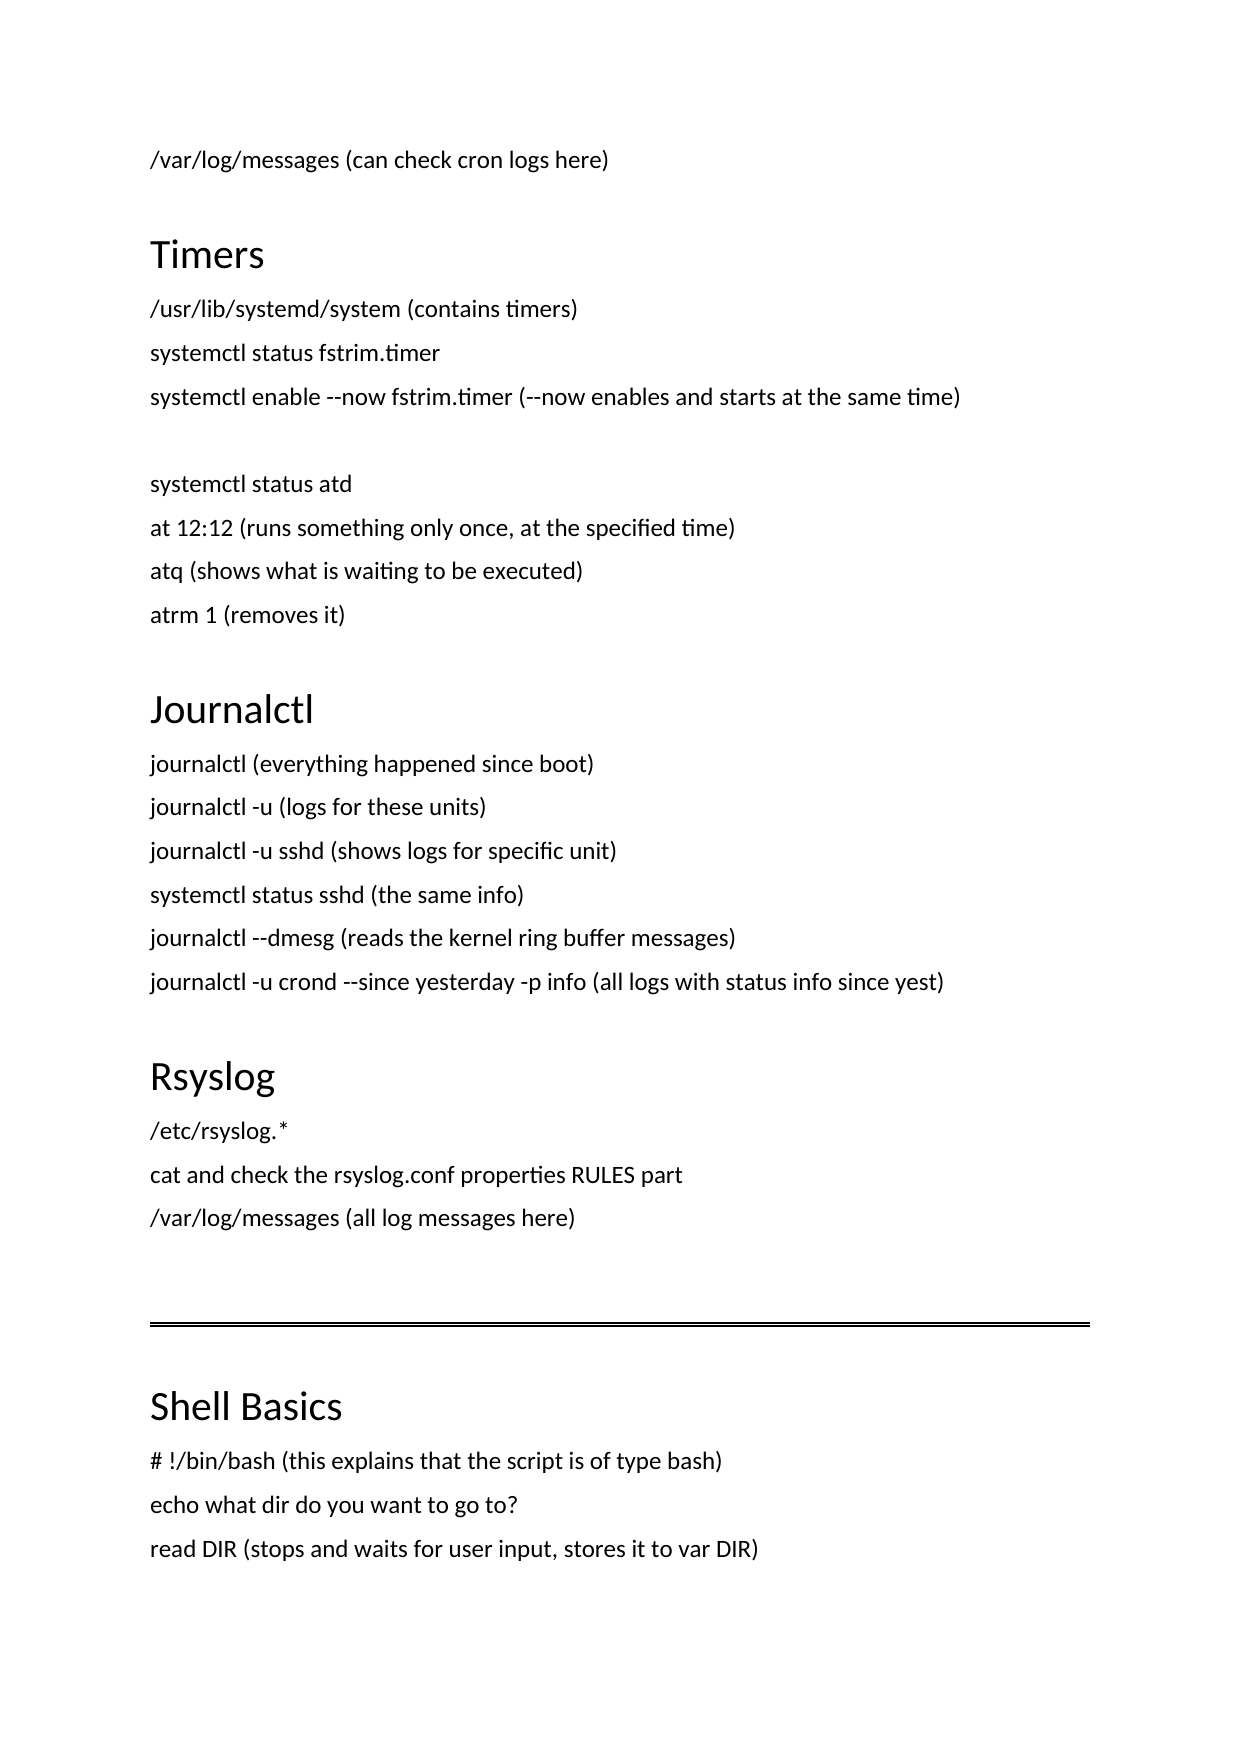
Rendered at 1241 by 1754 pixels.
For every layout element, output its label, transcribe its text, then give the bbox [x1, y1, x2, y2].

text journalctl -u (logs for these units) [150, 797, 1090, 822]
text /var/log/messages (can check cron logs here) [150, 150, 1090, 175]
text /var/log/messages (all log messages here) [150, 1208, 1090, 1233]
text journalctl -u crond --since yesterday -p info (all logs with status info since yest) [150, 972, 1090, 997]
text Rsyslog [150, 1059, 1090, 1101]
text /etc/rsyslog.* [150, 1121, 1090, 1146]
text atq (shows what is waiting to be executed) [150, 561, 1090, 586]
text journalctl -u sshd (shows logs for specific unit) [150, 841, 1090, 866]
text # !/bin/bash (this explains that the script is of type bash) [150, 1451, 1090, 1476]
text systemctl status fstrim.timer [150, 343, 1090, 368]
text journalctl (everything happened since boot) [150, 753, 1090, 778]
text systemctl status atd [150, 473, 1090, 498]
text /usr/lib/systemd/system (contains timers) [150, 299, 1090, 324]
text systemctl status sshd (the same info) [150, 884, 1090, 909]
text Journalctl [150, 692, 1090, 733]
text Timers [150, 237, 1090, 279]
text read DIR (stops and waits for user input, stores it to var DIR) [150, 1538, 1090, 1563]
text echo what dir do you want to go to? [150, 1494, 1090, 1519]
text atrm 1 (removes it) [150, 604, 1090, 629]
text systemctl enable --now fstrim.timer (--now enables and starts at the same time) [150, 386, 1090, 411]
text journalctl --dmesg (reads the kernel ring buffer messages) [150, 928, 1090, 953]
text at 12:12 (runs something only once, at the specified time) [150, 517, 1090, 542]
text cat and check the rsyslog.conf properties RULES part [150, 1164, 1090, 1189]
text Shell Basics [150, 1389, 1090, 1431]
